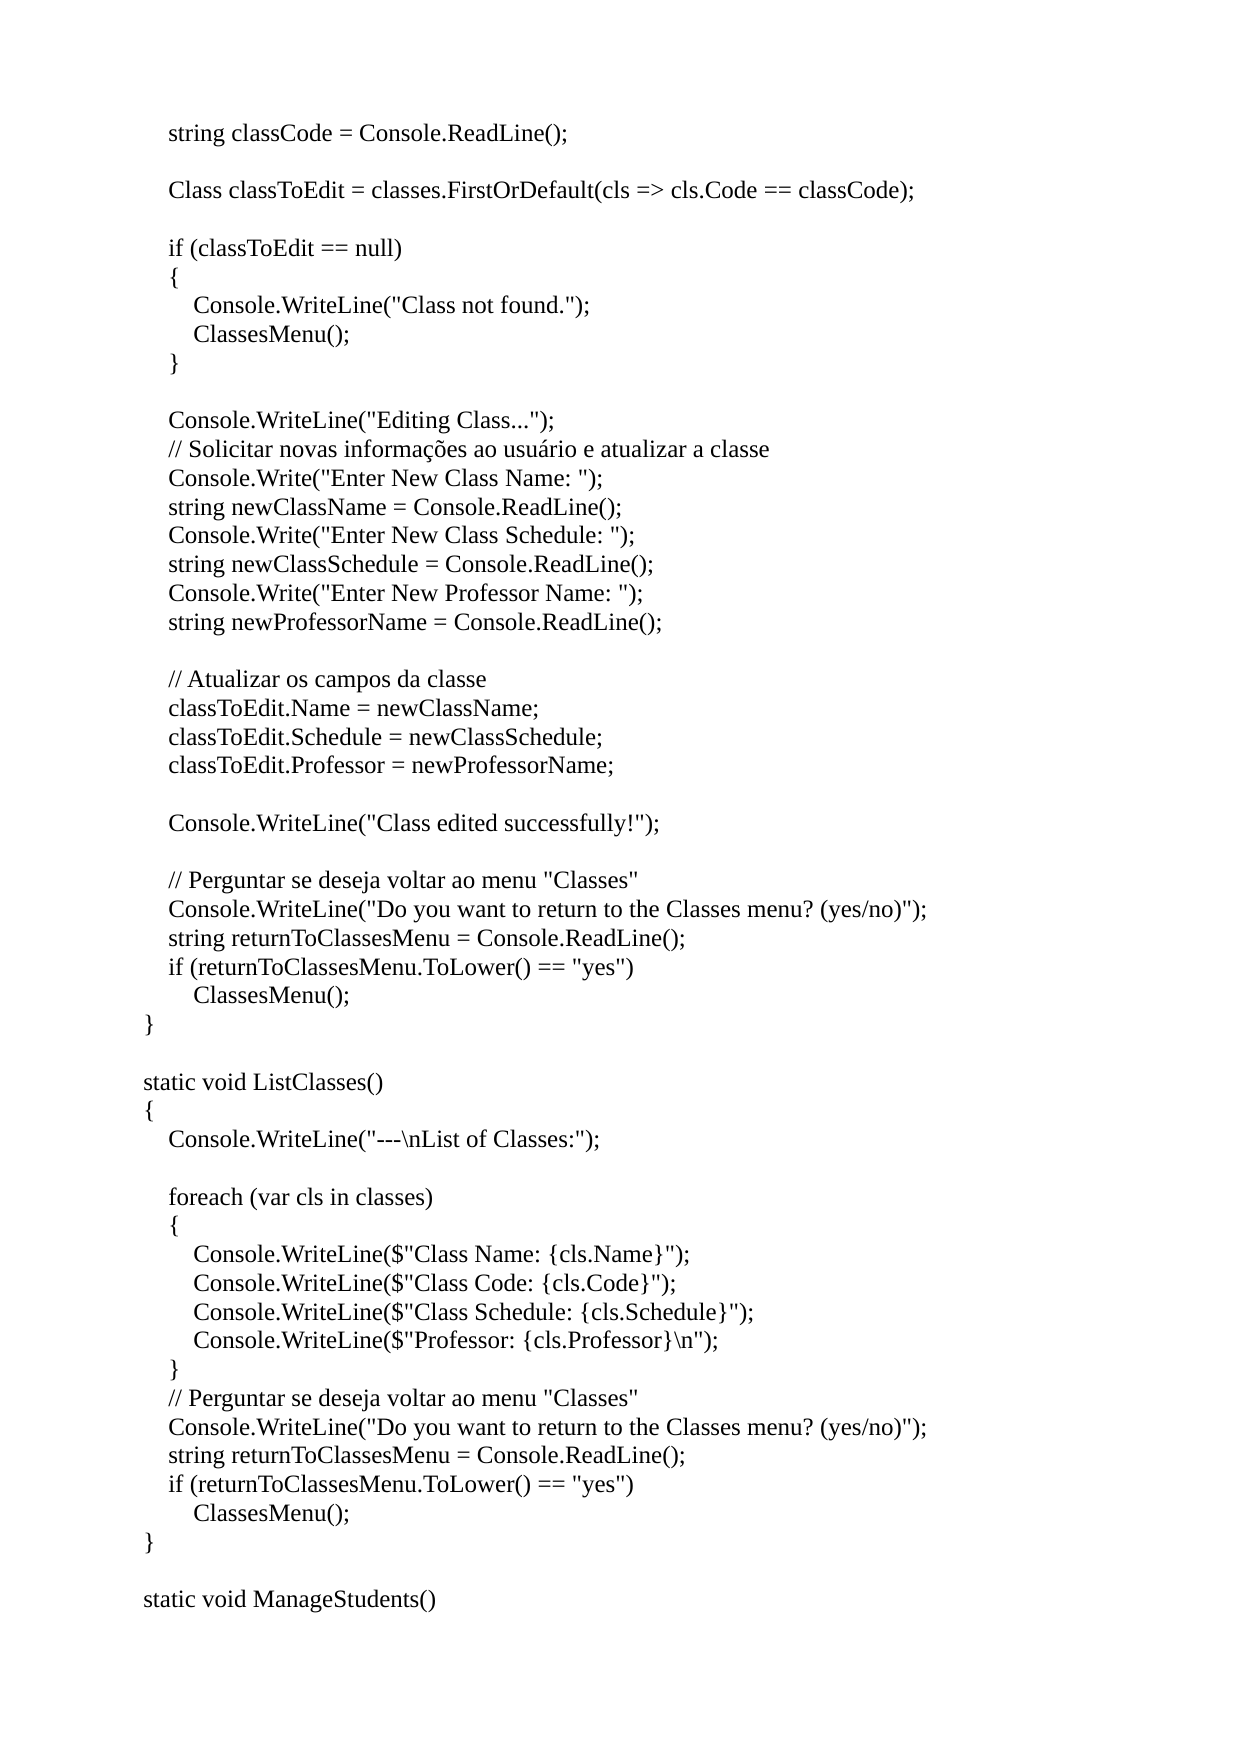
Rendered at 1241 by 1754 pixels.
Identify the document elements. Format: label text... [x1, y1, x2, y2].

text string classCode = Console.ReadLine(); Class classToEdit = classes.FirstOrDefault(cls => cls.Code == classCode); if (classToEdit == null) { Console.WriteLine("Class not found."); ClassesMenu(); } Console.WriteLine("Editing Class..."); // Solicitar novas informações ao usuário e atualizar a classe Console.Write("Enter New Class Name: "); string newClassName = Console.ReadLine(); Console.Write("Enter New Class Schedule: "); string newClassSchedule = Console.ReadLine(); Console.Write("Enter New Professor Name: "); string newProfessorName = Console.ReadLine(); // Atualizar os campos da classe classToEdit.Name = newClassName; classToEdit.Schedule = newClassSchedule; classToEdit.Professor = newProfessorName; Console.WriteLine("Class edited successfully!"); // Perguntar se deseja voltar ao menu "Classes" Console.WriteLine("Do you want to return to the Classes menu? (yes/no)"); string returnToClassesMenu = Console.ReadLine(); if (returnToClassesMenu.ToLower() == "yes") ClassesMenu(); } static void ListClasses() { Console.WriteLine("---\nList of Classes:"); foreach (var cls in classes) { Console.WriteLine($"Class Name: {cls.Name}"); Console.WriteLine($"Class Code: {cls.Code}"); Console.WriteLine($"Class Schedule: {cls.Schedule}"); Console.WriteLine($"Professor: {cls.Professor}\n"); } // Perguntar se deseja voltar ao menu "Classes" Console.WriteLine("Do you want to return to the Classes menu? (yes/no)"); string returnToClassesMenu = Console.ReadLine(); if (returnToClassesMenu.ToLower() == "yes") ClassesMenu(); } static void ManageStudents() [118, 118, 1122, 1613]
